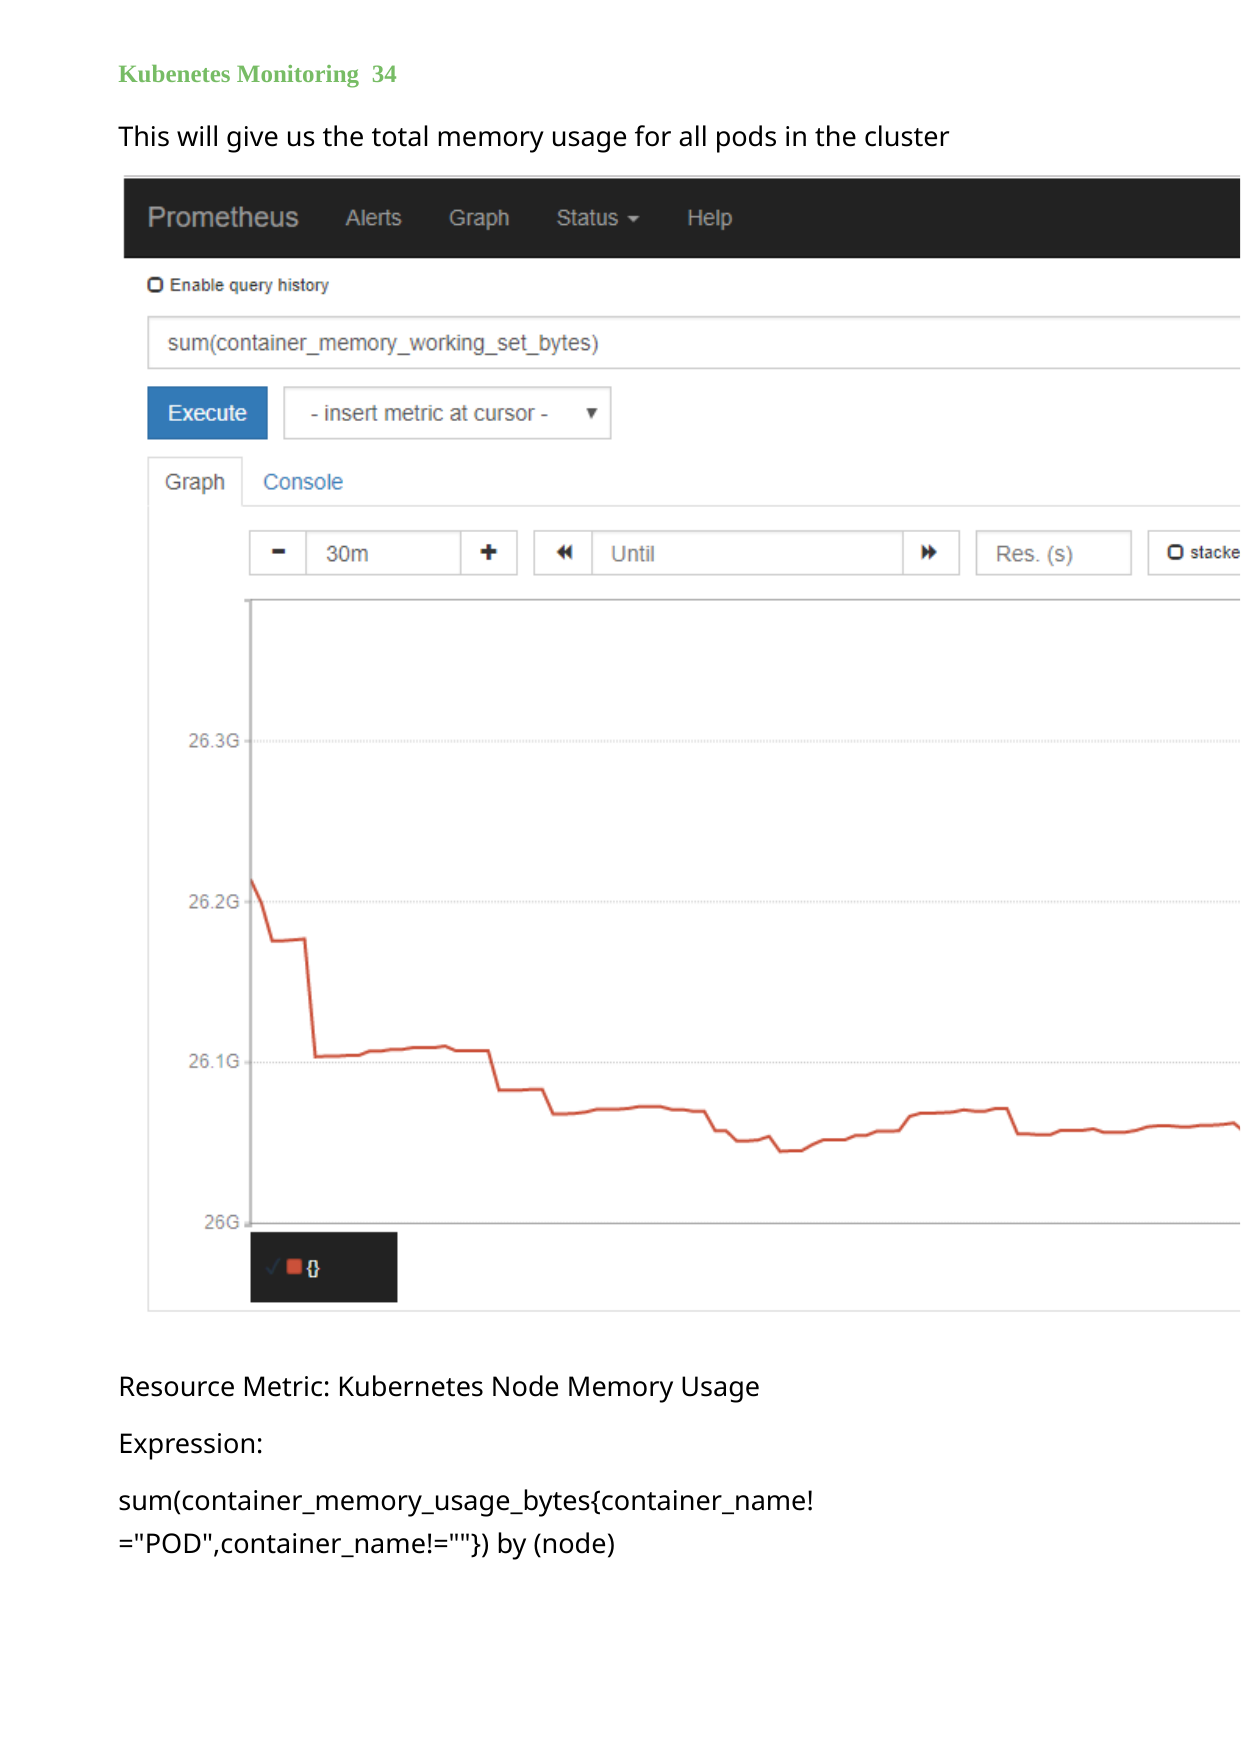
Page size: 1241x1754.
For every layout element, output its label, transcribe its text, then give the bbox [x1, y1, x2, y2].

text sum(container_memory_usage_bytes{container_name!="POD",container_name!=""}) by (node) [118, 1482, 1122, 1561]
text Expression: [118, 1425, 1122, 1462]
picture [118, 174, 1241, 1348]
text Resource Metric: Kubernetes Node Memory Usage [118, 1368, 1122, 1405]
text This will give us the total memory usage for all pods in the cluster [118, 117, 1122, 154]
